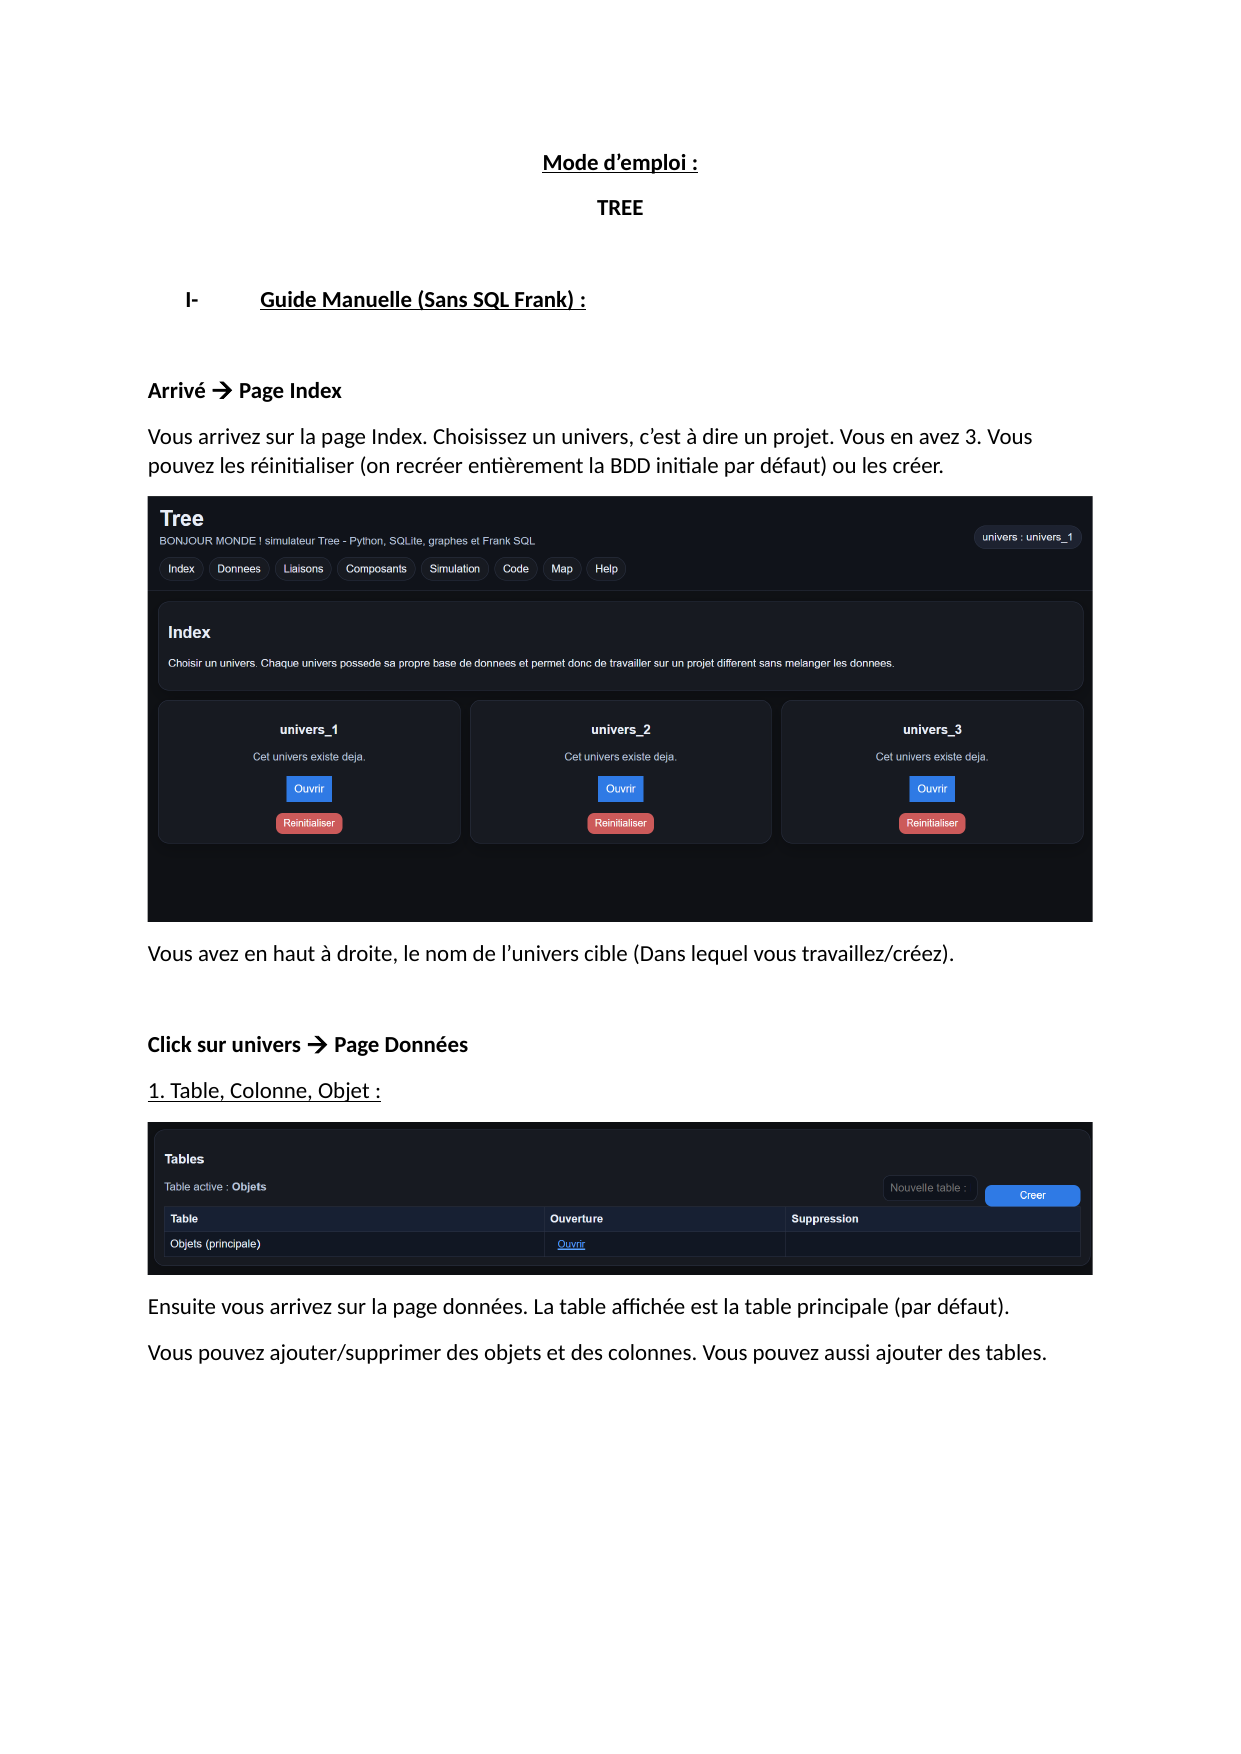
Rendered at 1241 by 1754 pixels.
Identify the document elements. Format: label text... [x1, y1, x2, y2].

text Arrivé  Page Index [148, 376, 1093, 404]
text Click sur univers  Page Données [148, 1031, 1093, 1059]
text TREE [148, 193, 1093, 221]
list Guide Manuelle (Sans SQL Frank) : [185, 285, 1093, 313]
text Vous arrivez sur la page Index. Choisissez un univers, c’est à dire un projet. Vous en avez 3. Vous pouvez les réinitialiser (on recréer entièrement la BDD initiale par défaut) ou les créer. [148, 422, 1093, 479]
text Vous pouvez ajouter/supprimer des objets et des colonnes. Vous pouvez aussi ajouter des tables. [148, 1338, 1093, 1366]
text Ensuite vous arrivez sur la page données. La table affichée est la table principale (par défaut). [148, 1292, 1093, 1320]
text 1. Table, Colonne, Objet : [148, 1076, 1093, 1104]
text Mode d’emploi : [148, 148, 1093, 176]
text Vous avez en haut à droite, le nom de l’univers cible (Dans lequel vous travaillez/créez). [148, 939, 1093, 967]
